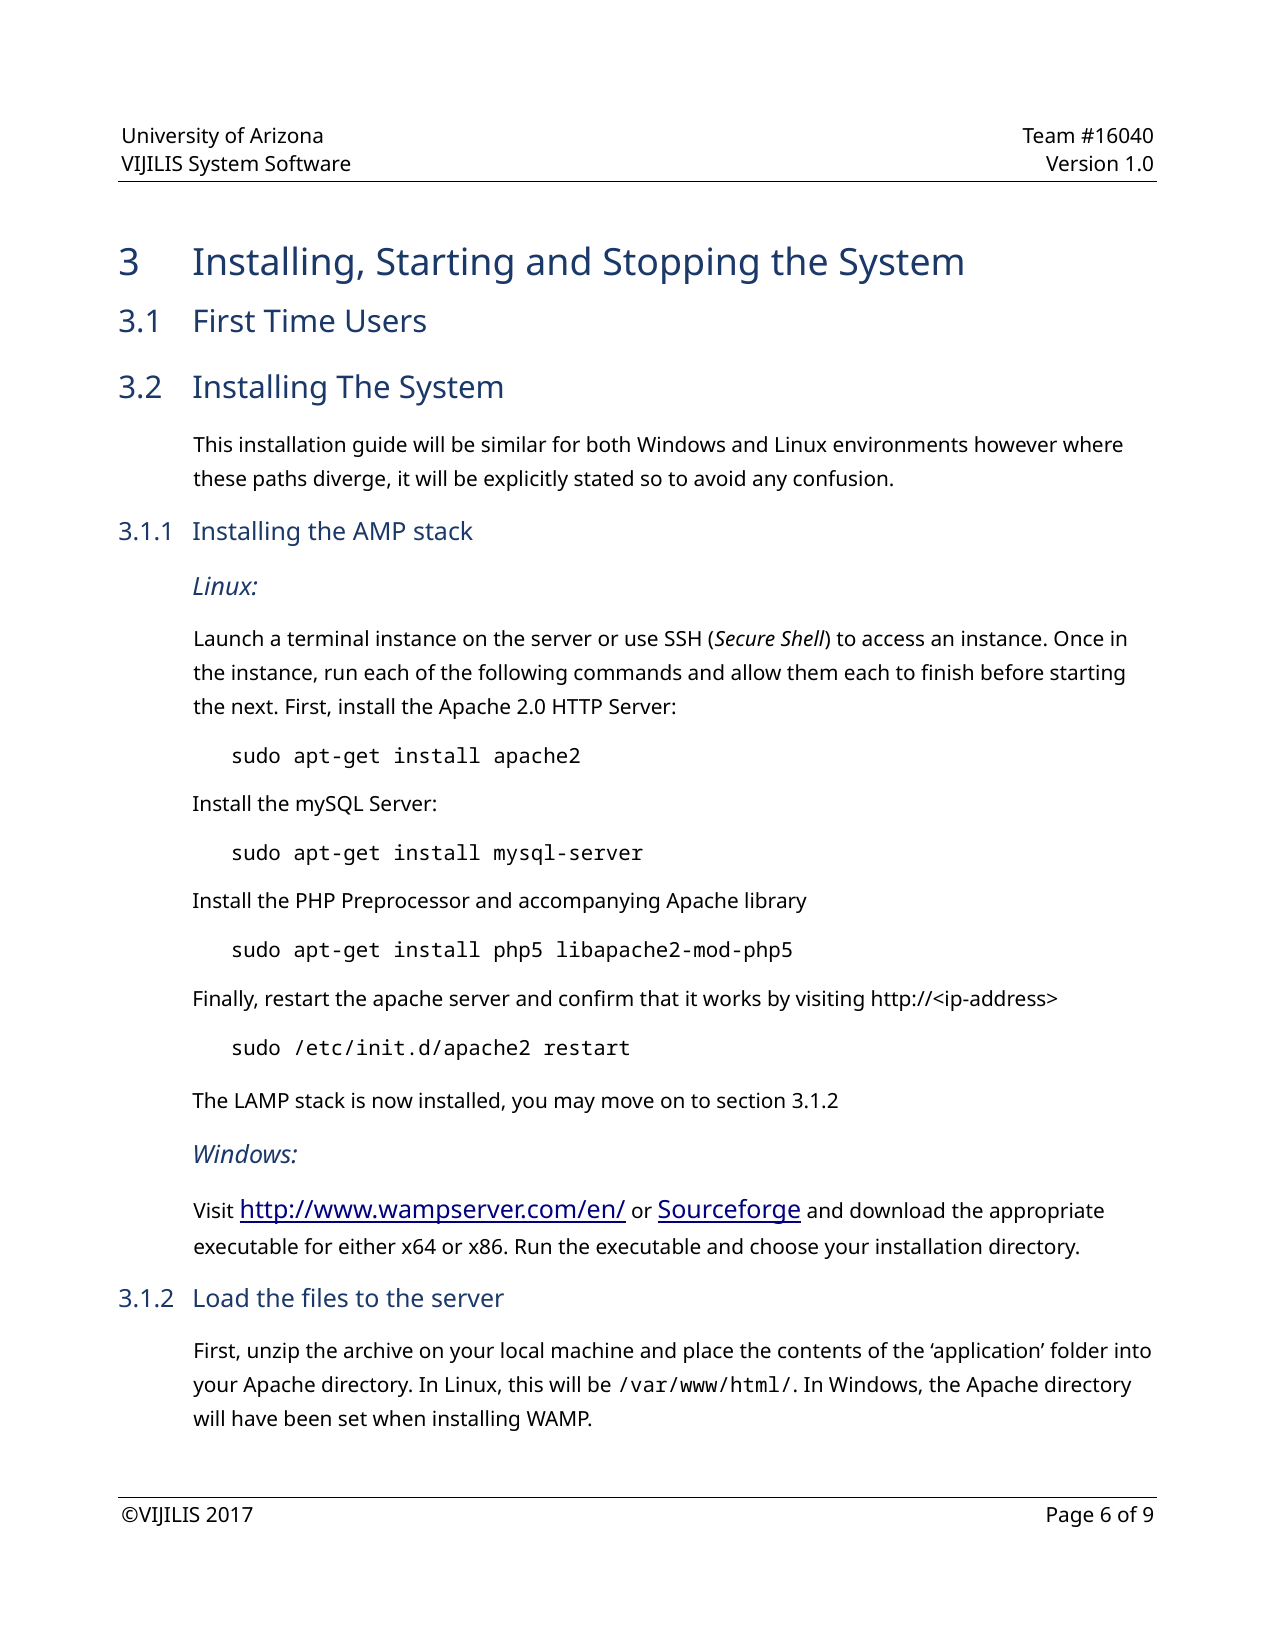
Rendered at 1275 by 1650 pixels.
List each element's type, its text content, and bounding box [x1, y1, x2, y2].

subtitle 3.1 First Time Users [118, 299, 1157, 342]
text First, unzip the archive on your local machine and place the contents of the ‘application’ folder into your Apache directory. In Linux, this will be /var/www/html/. In Windows, the Apache directory will have been set when installing WAMP. [193, 1336, 1157, 1432]
text sudo apt-get install mysql-server [231, 838, 1157, 866]
text Finally, restart the apache server and confirm that it works by visiting http://<ip-address> [118, 984, 1157, 1012]
subtitle 3.2 Installing The System [118, 365, 1157, 407]
text Launch a terminal instance on the server or use SSH (Secure Shell) to access an instance. Once in the instance, run each of the following commands and allow them each to finish before starting the next. First, install the Apache 2.0 HTTP Server: [193, 624, 1157, 721]
text 3.1.2 Load the files to the server [118, 1280, 1157, 1314]
text Visit http://www.wampserver.com/en/ or Sourceforge and download the appropriate executable for either x64 or x86. Run the executable and choose your installation directory. [193, 1192, 1157, 1260]
subtitle 3 Installing, Starting and Stopping the System [118, 236, 1157, 287]
text Windows: [118, 1137, 1157, 1171]
text 3.1.1 Installing the AMP stack [118, 513, 1157, 547]
text The LAMP stack is now installed, you may move on to section 3.1.2 [118, 1081, 1157, 1115]
text sudo apt-get install apache2 [231, 741, 1157, 769]
text This installation guide will be similar for both Windows and Linux environments however where these paths diverge, it will be explicitly stated so to avoid any confusion. [193, 430, 1157, 493]
text Install the mySQL Server: [118, 789, 1157, 818]
text sudo apt-get install php5 libapache2-mod-php5 [231, 935, 1157, 964]
text Linux: [118, 568, 1157, 603]
text Install the PHP Preprocessor and accompanying Apache library [118, 887, 1157, 915]
text sudo /etc/init.d/apache2 restart [231, 1033, 1157, 1061]
